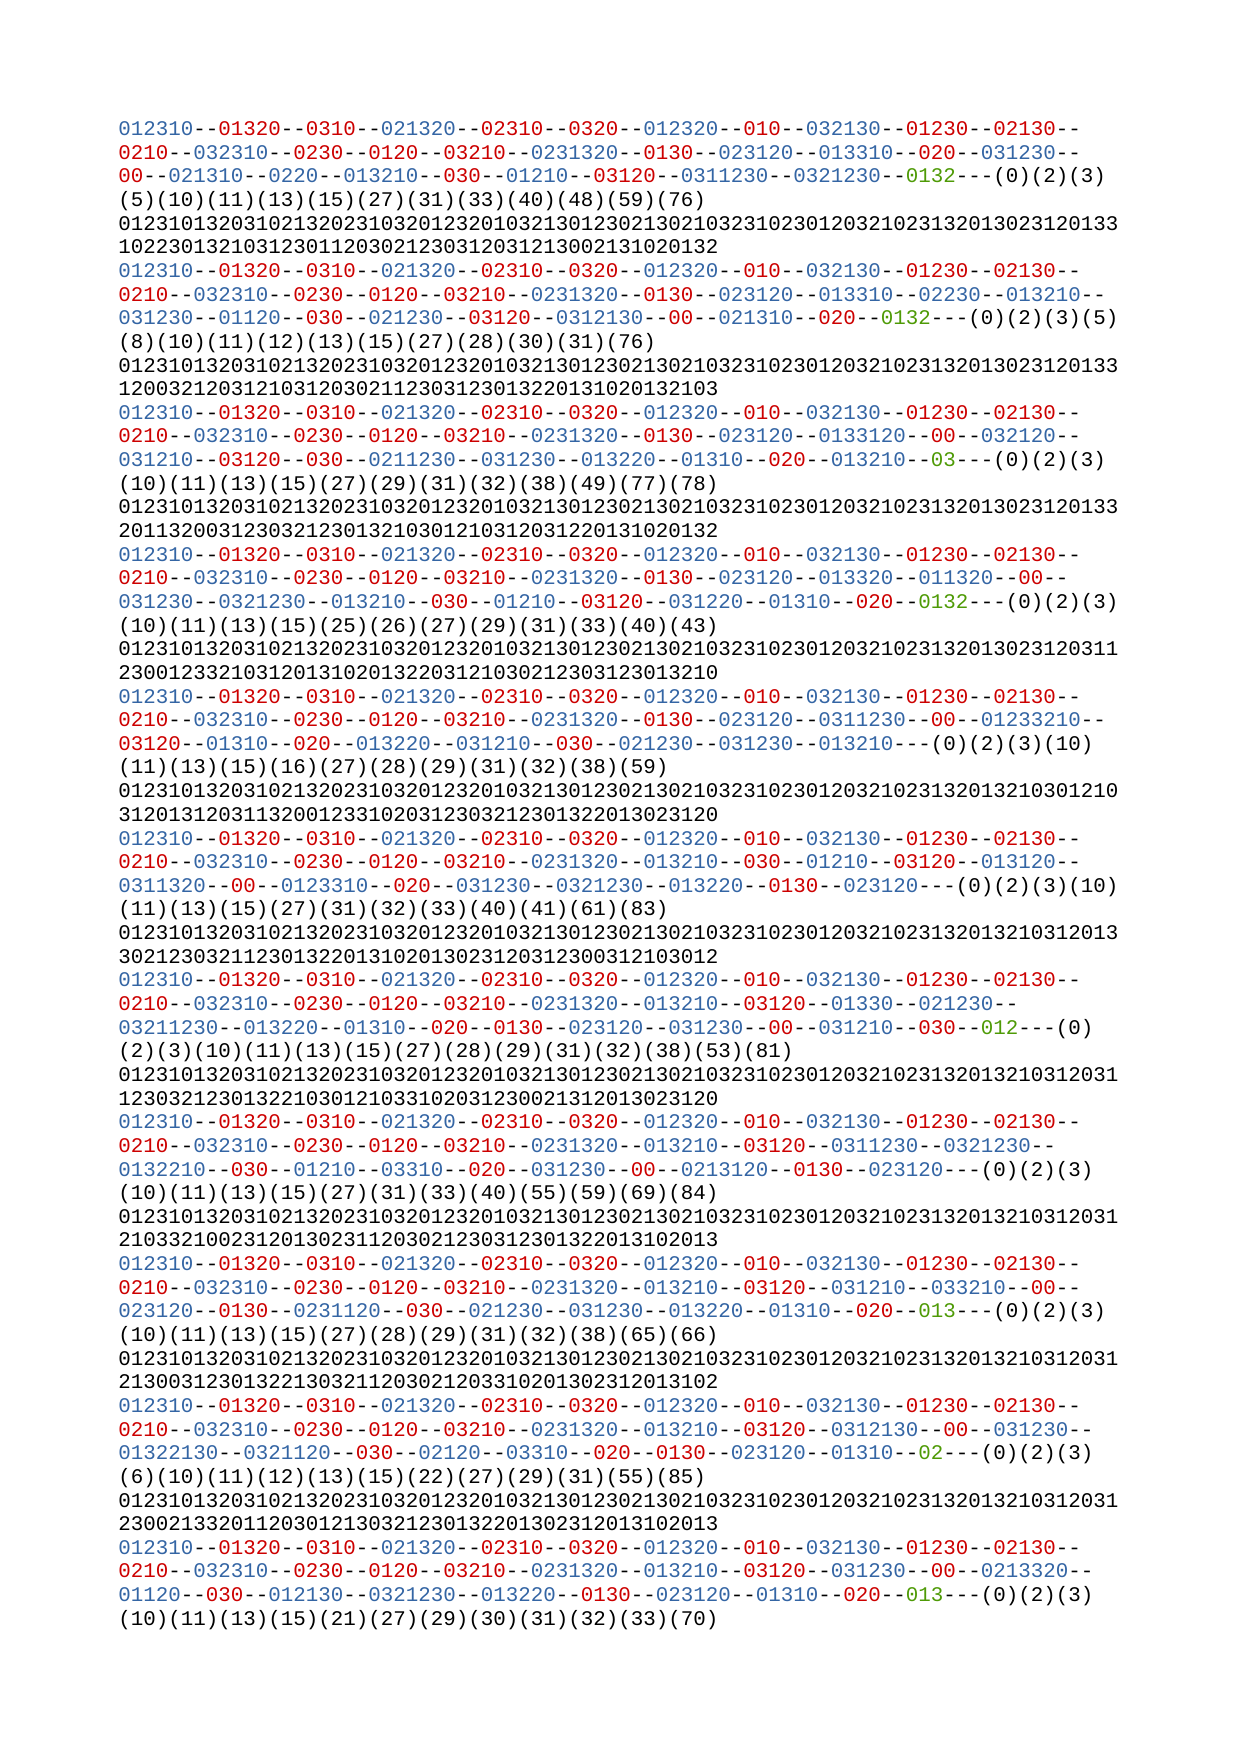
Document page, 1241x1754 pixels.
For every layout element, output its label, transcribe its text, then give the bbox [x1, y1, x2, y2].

text 01231013203102132023103201232010321301230213021032310230120321023132013210301210312013120311320012331020312303212301322013023120 [118, 780, 1122, 827]
text 012310--01320--0310--021320--02310--0320--012320--010--032130--01230--02130--0210--032310--0230--0120--03210--0231320--0130--023120--013310--020--031230--00--021310--0220--013210--030--01210--03120--0311230--0321230--0132---(0)(2)(3)(5)(10)(11)(13)(15)(27)(31)(33)(40)(48)(59)(76) [118, 118, 1122, 213]
text 012310--01320--0310--021320--02310--0320--012320--010--032130--01230--02130--0210--032310--0230--0120--03210--0231320--0130--023120--0133120--00--032120--031210--03120--030--0211230--031230--013220--01310--020--013210--03---(0)(2)(3)(10)(11)(13)(15)(27)(29)(31)(32)(38)(49)(77)(78) [118, 402, 1122, 496]
text 01231013203102132023103201232010321301230213021032310230120321023132013210312031210332100231201302311203021230312301322013102013 [118, 1206, 1122, 1253]
text 012310--01320--0310--021320--02310--0320--012320--010--032130--01230--02130--0210--032310--0230--0120--03210--0231320--013210--03120--031230--00--0213320--01120--030--012130--0321230--013220--0130--023120--01310--020--013---(0)(2)(3)(10)(11)(13)(15)(21)(27)(29)(30)(31)(32)(33)(70) [118, 1537, 1122, 1631]
text 012310--01320--0310--021320--02310--0320--012320--010--032130--01230--02130--0210--032310--0230--0120--03210--0231320--013210--03120--0312130--00--031230--01322130--0321120--030--02120--03310--020--0130--023120--01310--02---(0)(2)(3)(6)(10)(11)(12)(13)(15)(22)(27)(29)(31)(55)(85) [118, 1395, 1122, 1489]
text 012310--01320--0310--021320--02310--0320--012320--010--032130--01230--02130--0210--032310--0230--0120--03210--0231320--0130--023120--0311230--00--01233210--03120--01310--020--013220--031210--030--021230--031230--013210---(0)(2)(3)(10)(11)(13)(15)(16)(27)(28)(29)(31)(32)(38)(59) [118, 686, 1122, 780]
text 012310--01320--0310--021320--02310--0320--012320--010--032130--01230--02130--0210--032310--0230--0120--03210--0231320--013210--03120--01330--021230--03211230--013220--01310--020--0130--023120--031230--00--031210--030--012---(0)(2)(3)(10)(11)(13)(15)(27)(28)(29)(31)(32)(38)(53)(81) [118, 969, 1122, 1064]
text 012310--01320--0310--021320--02310--0320--012320--010--032130--01230--02130--0210--032310--0230--0120--03210--0231320--0130--023120--013310--02230--013210--031230--01120--030--021230--03120--0312130--00--021310--020--0132---(0)(2)(3)(5)(8)(10)(11)(12)(13)(15)(27)(28)(30)(31)(76) [118, 260, 1122, 354]
text 01231013203102132023103201232010321301230213021032310230120321023132013210312013302123032112301322013102013023120312300312103012 [118, 922, 1122, 969]
text 012310--01320--0310--021320--02310--0320--012320--010--032130--01230--02130--0210--032310--0230--0120--03210--0231320--013210--03120--0311230--0321230--0132210--030--01210--03310--020--031230--00--0213120--0130--023120---(0)(2)(3)(10)(11)(13)(15)(27)(31)(33)(40)(55)(59)(69)(84) [118, 1111, 1122, 1206]
text 012310--01320--0310--021320--02310--0320--012320--010--032130--01230--02130--0210--032310--0230--0120--03210--0231320--013210--03120--031210--033210--00--023120--0130--0231120--030--021230--031230--013220--01310--020--013---(0)(2)(3)(10)(11)(13)(15)(27)(28)(29)(31)(32)(38)(65)(66) [118, 1253, 1122, 1348]
text 01231013203102132023103201232010321301230213021032310230120321023132013023120311230012332103120131020132203121030212303123013210 [118, 638, 1122, 686]
text 01231013203102132023103201232010321301230213021032310230120321023132013210312031230021332011203012130321230132201302312013102013 [118, 1489, 1122, 1537]
text 012310--01320--0310--021320--02310--0320--012320--010--032130--01230--02130--0210--032310--0230--0120--03210--0231320--013210--030--01210--03120--013120--0311320--00--0123310--020--031230--0321230--013220--0130--023120---(0)(2)(3)(10)(11)(13)(15)(27)(31)(32)(33)(40)(41)(61)(83) [118, 827, 1122, 922]
text 012310--01320--0310--021320--02310--0320--012320--010--032130--01230--02130--0210--032310--0230--0120--03210--0231320--0130--023120--013320--011320--00--031230--0321230--013210--030--01210--03120--031220--01310--020--0132---(0)(2)(3)(10)(11)(13)(15)(25)(26)(27)(29)(31)(33)(40)(43) [118, 544, 1122, 638]
text 01231013203102132023103201232010321301230213021032310230120321023132013210312031123032123013221030121033102031230021312013023120 [118, 1064, 1122, 1111]
text 01231013203102132023103201232010321301230213021032310230120321023132013023120133120032120312103120302112303123013220131020132103 [118, 354, 1122, 402]
text 01231013203102132023103201232010321301230213021032310230120321023132013023120133201132003123032123013210301210312031220131020132 [118, 496, 1122, 544]
text 01231013203102132023103201232010321301230213021032310230120321023132013023120133102230132103123011203021230312031213002131020132 [118, 213, 1122, 260]
text 01231013203102132023103201232010321301230213021032310230120321023132013210312031213003123013221303211203021203310201302312013102 [118, 1348, 1122, 1395]
